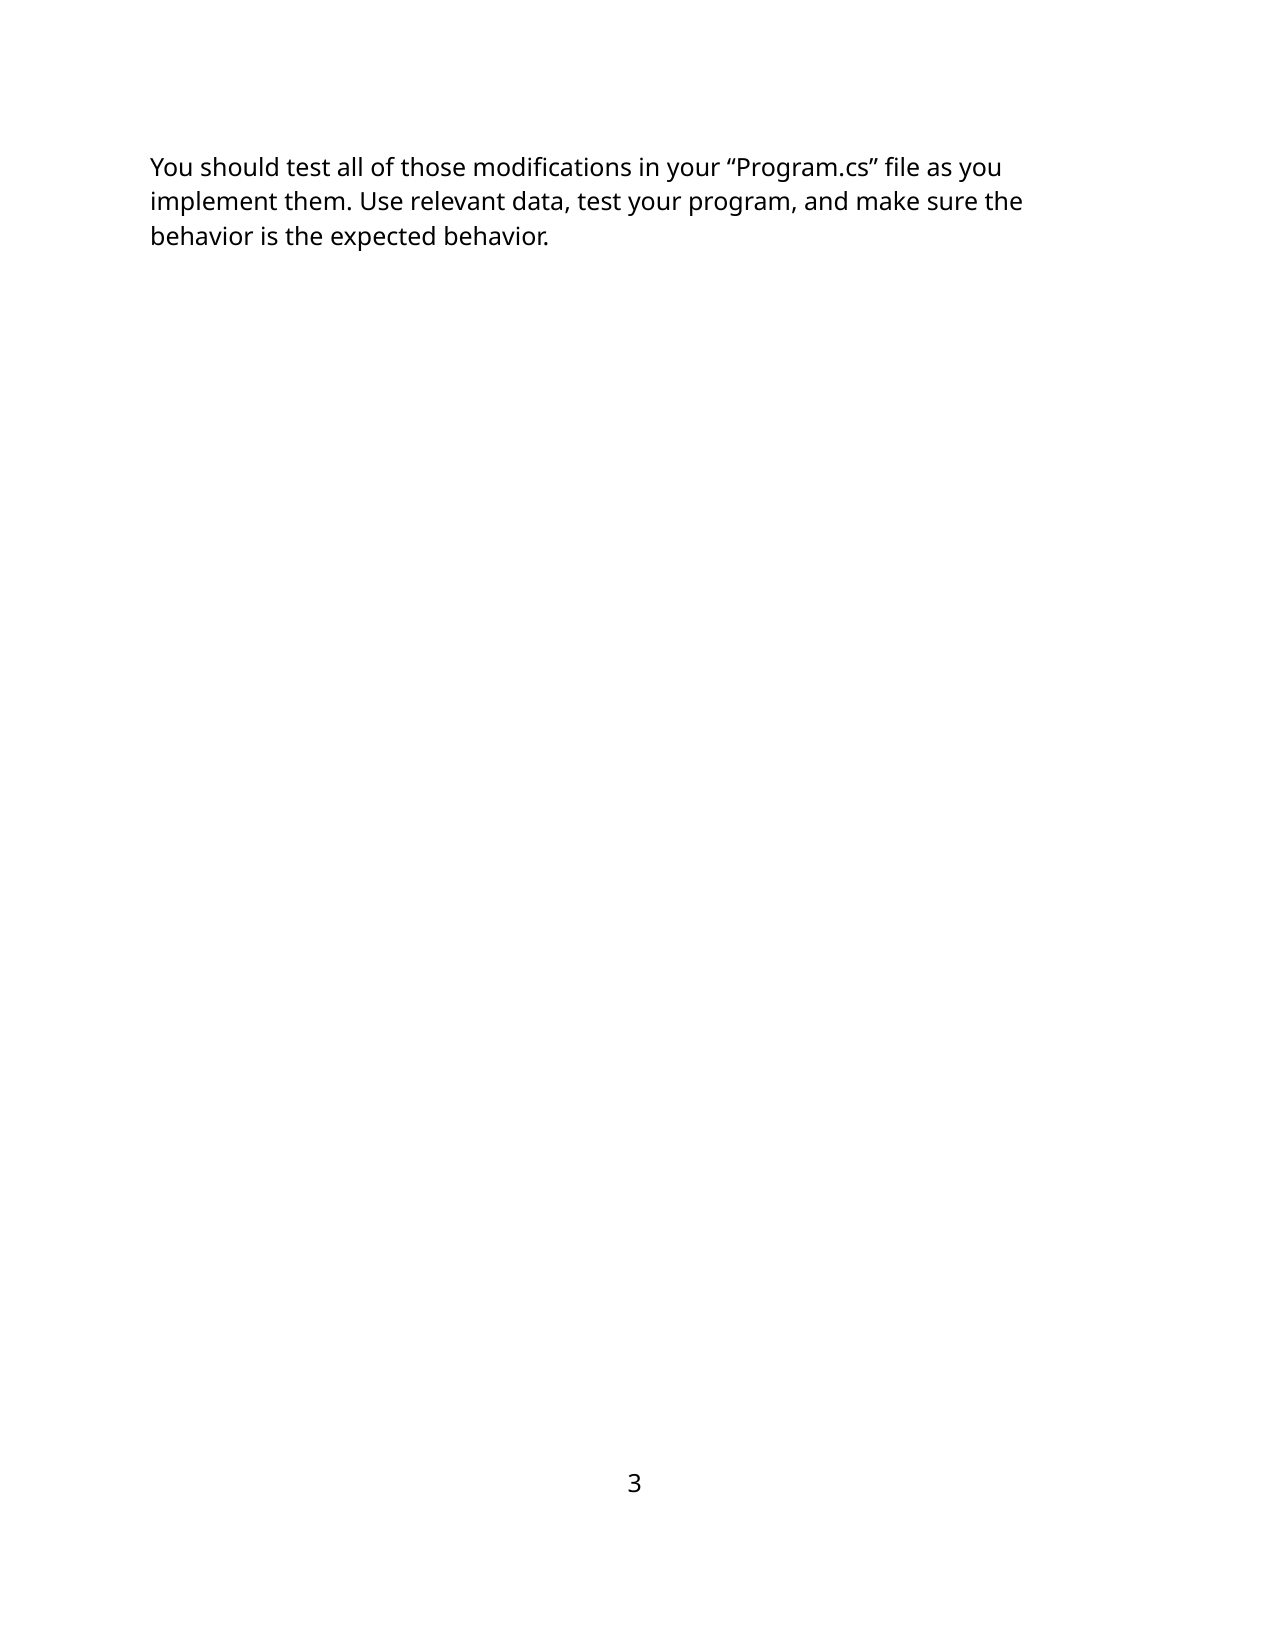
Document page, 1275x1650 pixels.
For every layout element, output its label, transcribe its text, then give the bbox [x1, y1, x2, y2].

text You should test all of those modifications in your “Program.cs” file as you implement them. Use relevant data, test your program, and make sure the behavior is the expected behavior. [150, 150, 1125, 252]
